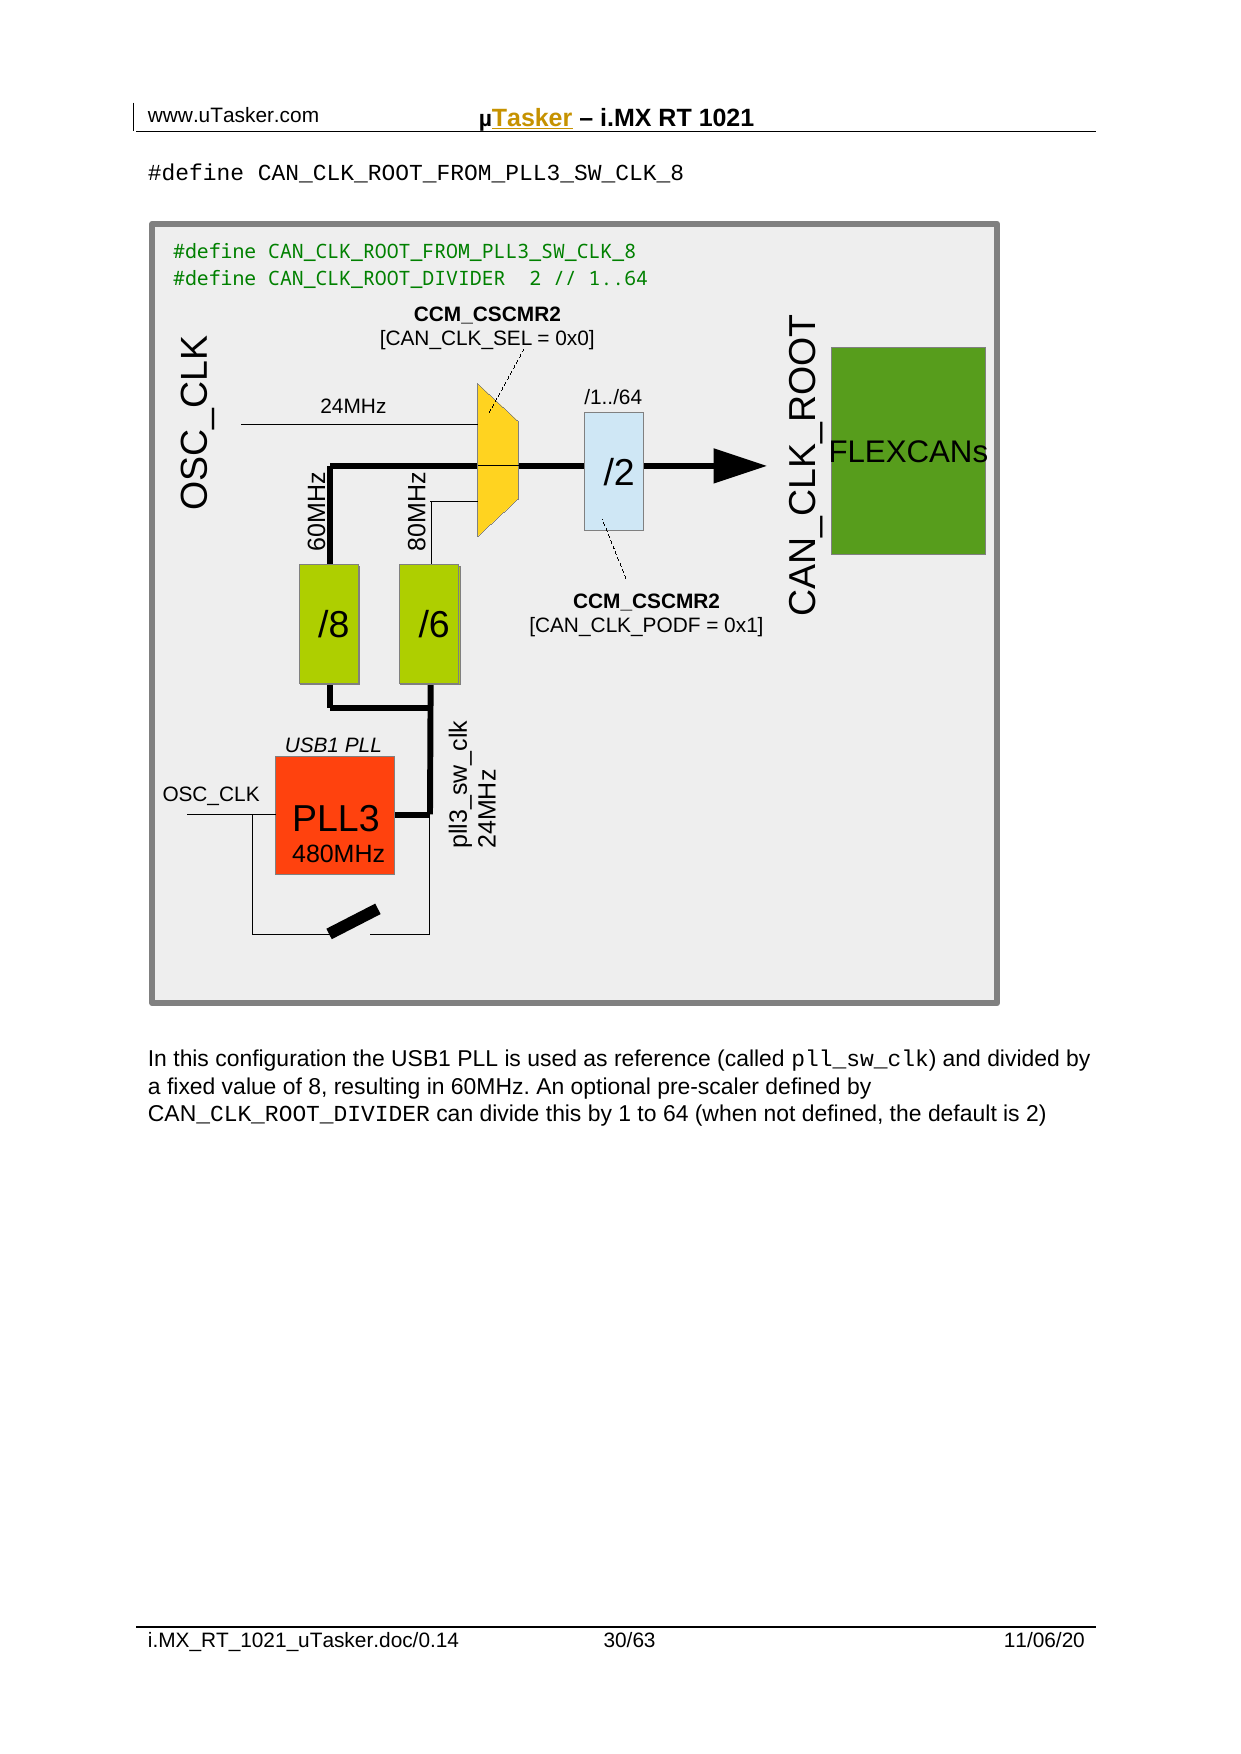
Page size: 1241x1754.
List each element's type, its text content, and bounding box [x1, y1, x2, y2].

text In this configuration the USB1 PLL is used as reference (called pll_sw_clk) and divided by a fixed value of 8, resulting in 60MHz. An optional pre-scaler defined by CAN_CLK_ROOT_DIVIDER can divide this by 1 to 64 (when not defined, the default is 2) [148, 1045, 1093, 1128]
text #define CAN_CLK_ROOT_FROM_PLL3_SW_CLK_8 [148, 161, 1093, 187]
